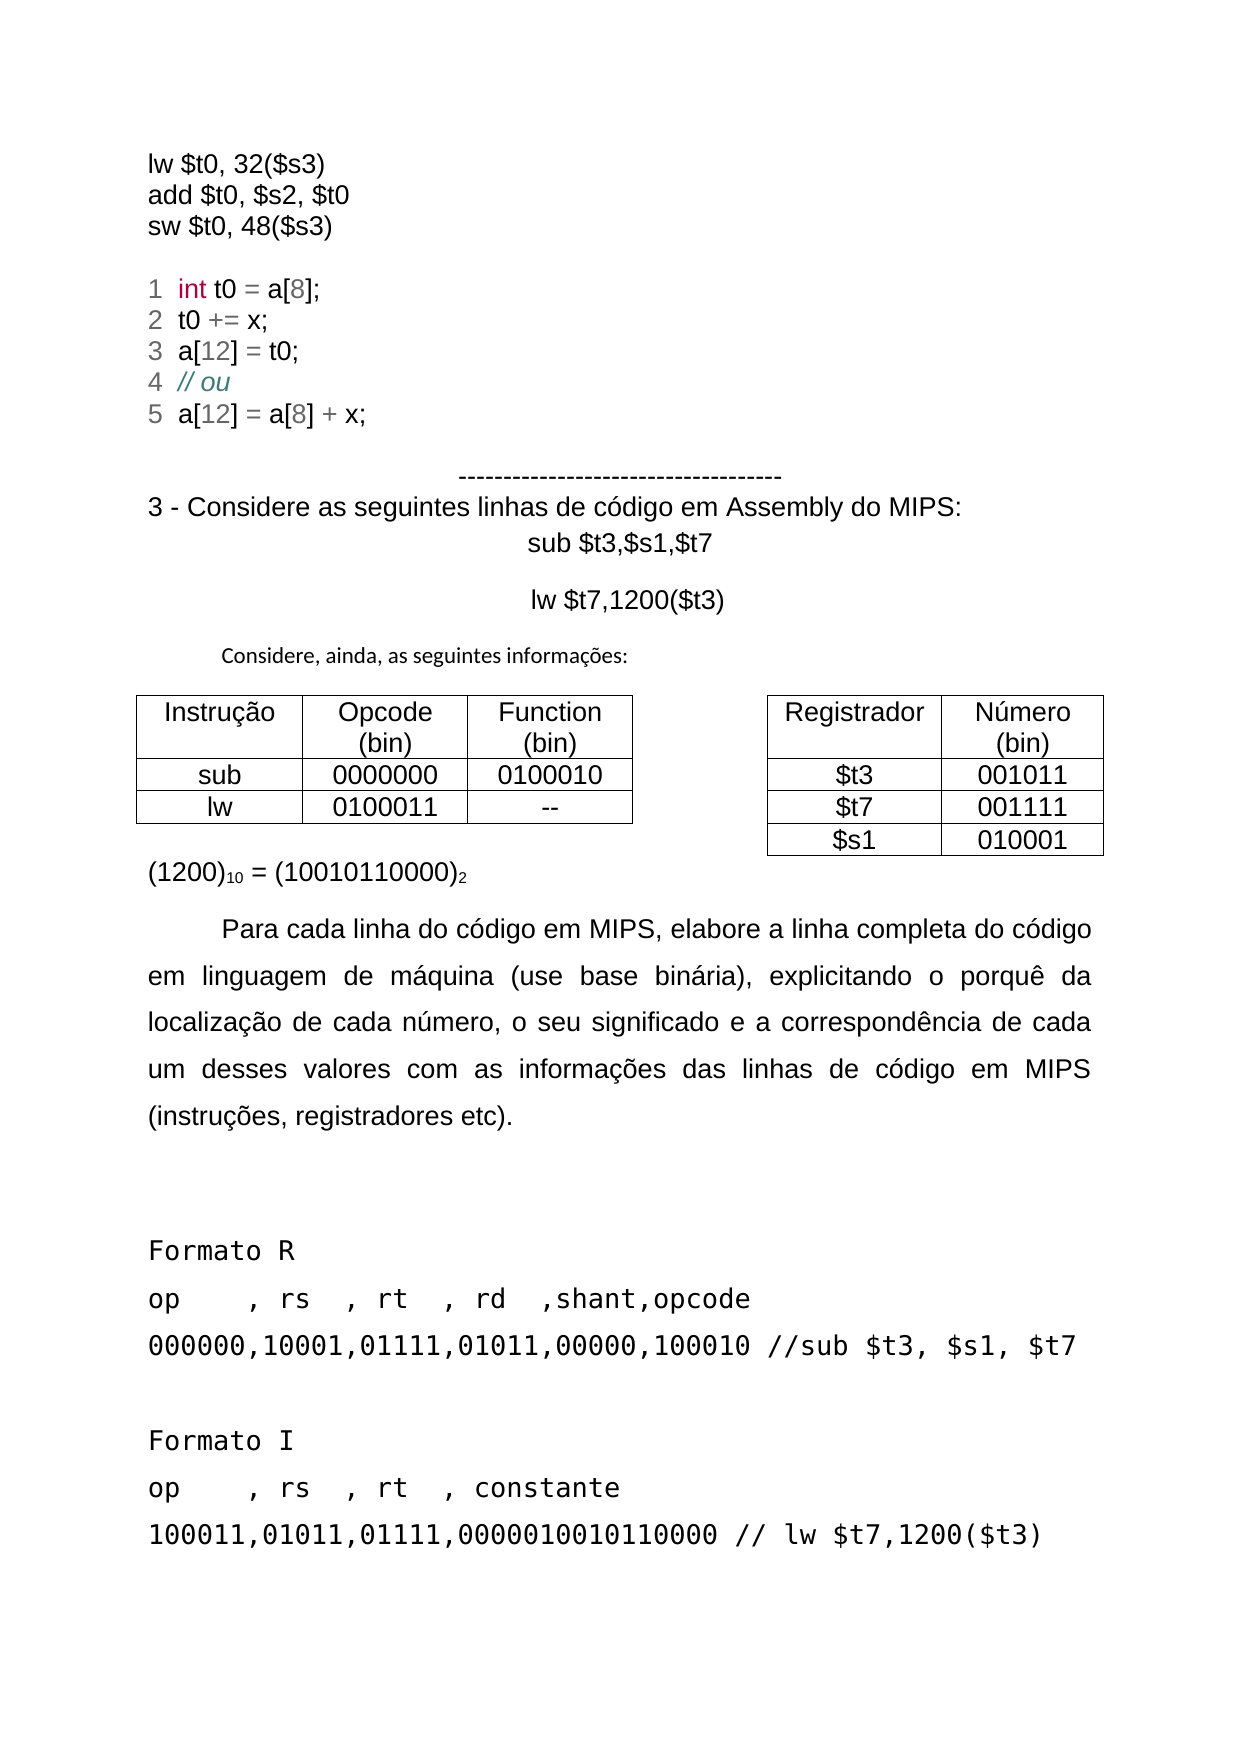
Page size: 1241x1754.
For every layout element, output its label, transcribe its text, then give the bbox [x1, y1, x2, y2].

text ------------------------------------ [148, 460, 1092, 491]
text lw $t0, 32($s3) [148, 148, 1092, 179]
text Considere, ainda, as seguintes informações: [148, 641, 1092, 669]
table_cell 001111 [942, 791, 1103, 823]
table_header Registrador [768, 696, 941, 758]
table_cell [633, 758, 767, 790]
table_cell sub [137, 759, 302, 790]
table_cell 001011 [942, 759, 1103, 790]
text 5 a[12] = a[8] + x; [148, 398, 1092, 429]
text 100011,01011,01111,0000010010110000 // lw $t7,1200($t3) [148, 1519, 1092, 1551]
table_cell [633, 790, 767, 823]
table_cell [136, 824, 303, 855]
table_cell [303, 824, 468, 855]
table_header Instrução [137, 696, 302, 758]
table_header Opcode (bin) [303, 696, 467, 758]
table_cell 0100011 [303, 791, 467, 823]
text (1200)10 = (10010110000)2 [148, 856, 1092, 887]
text 3 a[12] = t0; [148, 335, 1092, 366]
table_header Número (bin) [942, 696, 1103, 758]
table_cell 0000000 [303, 759, 467, 790]
text 4 // ou [148, 366, 1092, 398]
table_cell -- [468, 791, 632, 823]
text op , rs , rt , constante [148, 1472, 1092, 1504]
text sub $t3,$s1,$t7 [148, 527, 1092, 559]
text op , rs , rt , rd ,shant,opcode [148, 1283, 1092, 1314]
table_cell $t7 [768, 791, 941, 823]
text 000000,10001,01111,01011,00000,100010 //sub $t3, $s1, $t7 [148, 1330, 1092, 1362]
table_header Function (bin) [468, 696, 632, 758]
table_cell [633, 823, 767, 855]
table_cell 010001 [942, 824, 1103, 855]
text add $t0, $s2, $t0 [148, 179, 1092, 210]
text Formato R [148, 1236, 1092, 1267]
table_cell $t3 [768, 759, 941, 790]
text 1 int t0 = a[8]; [148, 273, 1092, 304]
table_header [633, 695, 767, 758]
text Formato I [148, 1425, 1092, 1456]
text sw $t0, 48($s3) [148, 210, 1092, 241]
table_cell lw [137, 791, 302, 823]
table_cell 0100010 [468, 759, 632, 790]
table_cell $s1 [768, 824, 941, 855]
text Para cada linha do código em MIPS, elabore a linha completa do código em linguagem de máquina (use base binária), explicitando o porquê da localização de cada número, o seu significado e a correspondência de cada um desses valores com as informações das linhas de código em MIPS (instruções, registradores etc). [148, 913, 1092, 1131]
text lw $t7,1200($t3) [148, 584, 1092, 615]
table_cell [468, 824, 632, 855]
text 3 - Considere as seguintes linhas de código em Assembly do MIPS: [148, 491, 1092, 523]
text 2 t0 += x; [148, 304, 1092, 335]
